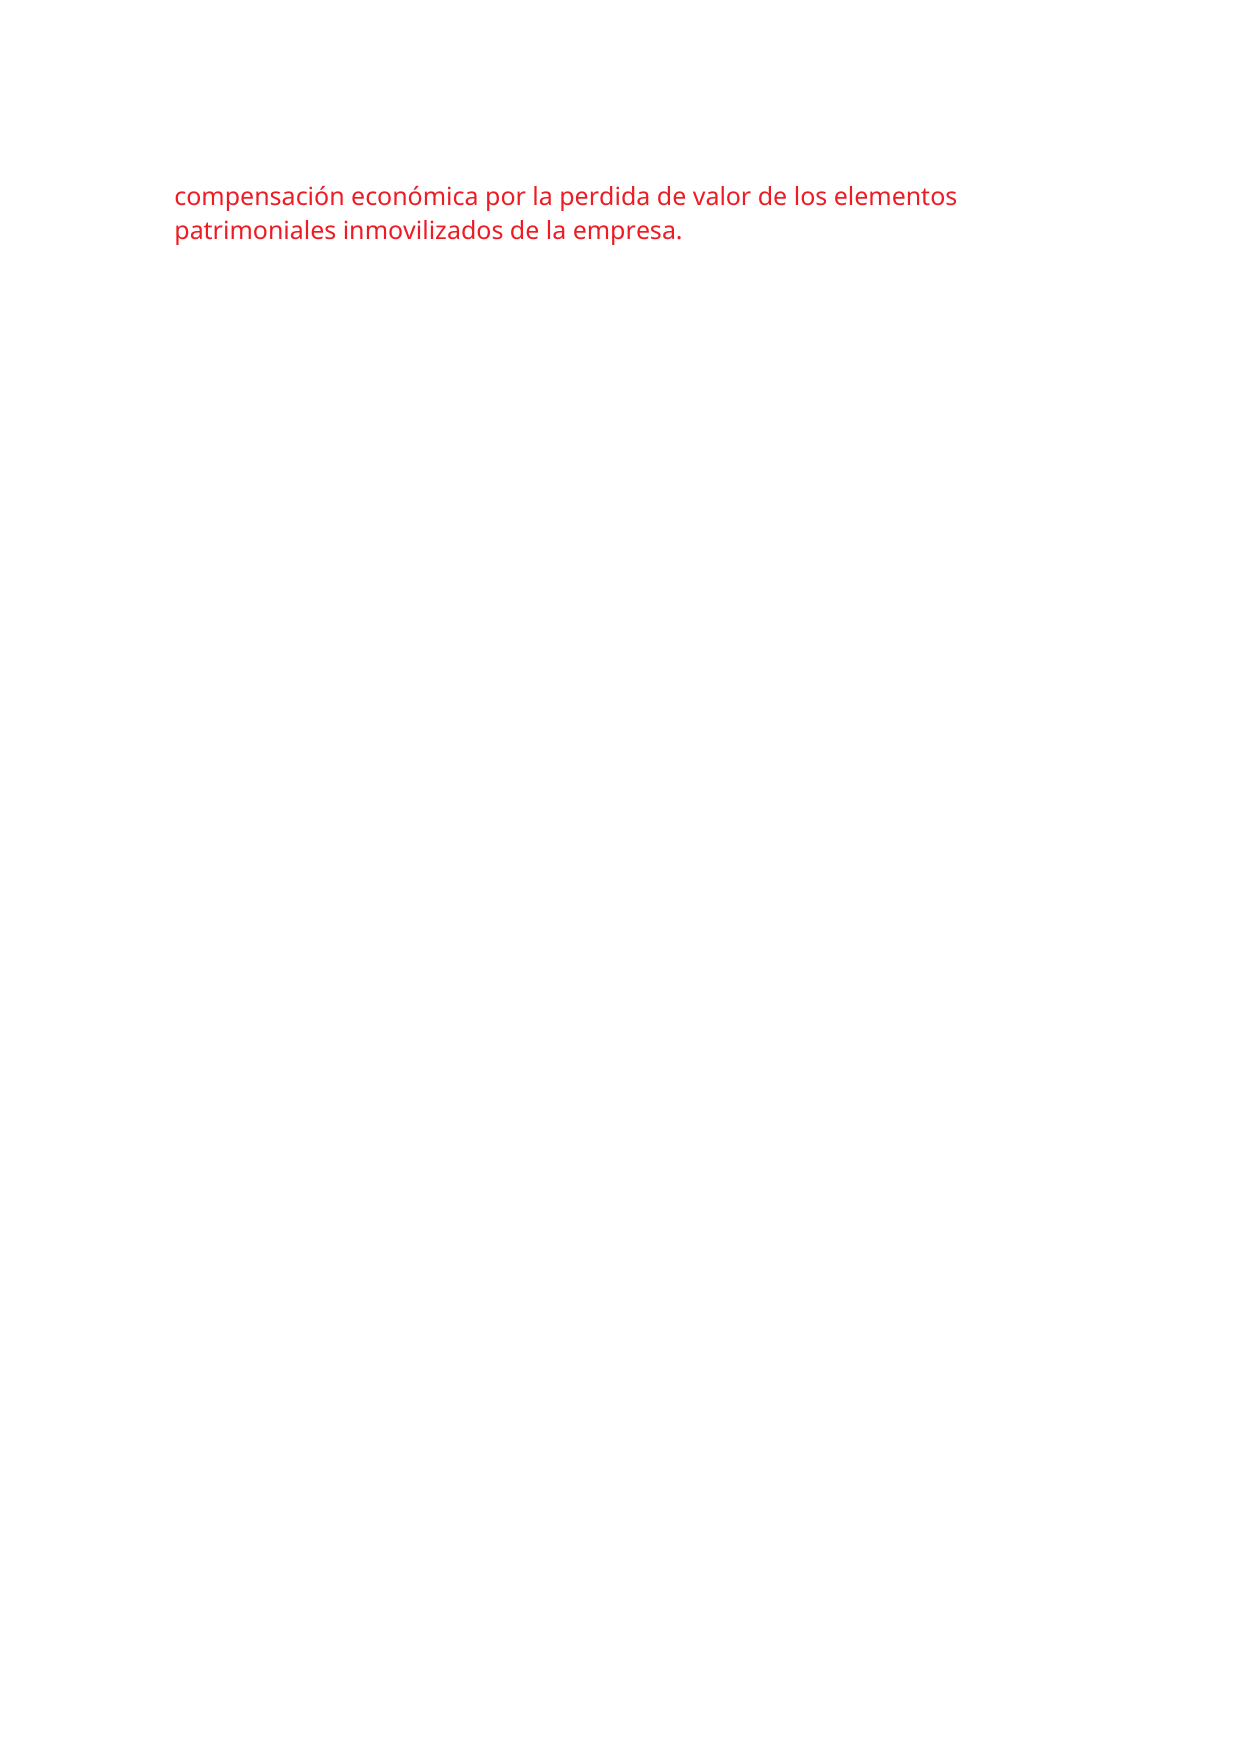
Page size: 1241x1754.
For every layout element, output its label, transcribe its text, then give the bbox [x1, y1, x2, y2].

table_header compensación económica por la perdida de valor de los elementos patrimoniales inmovilizados de la empresa. [173, 148, 1068, 277]
